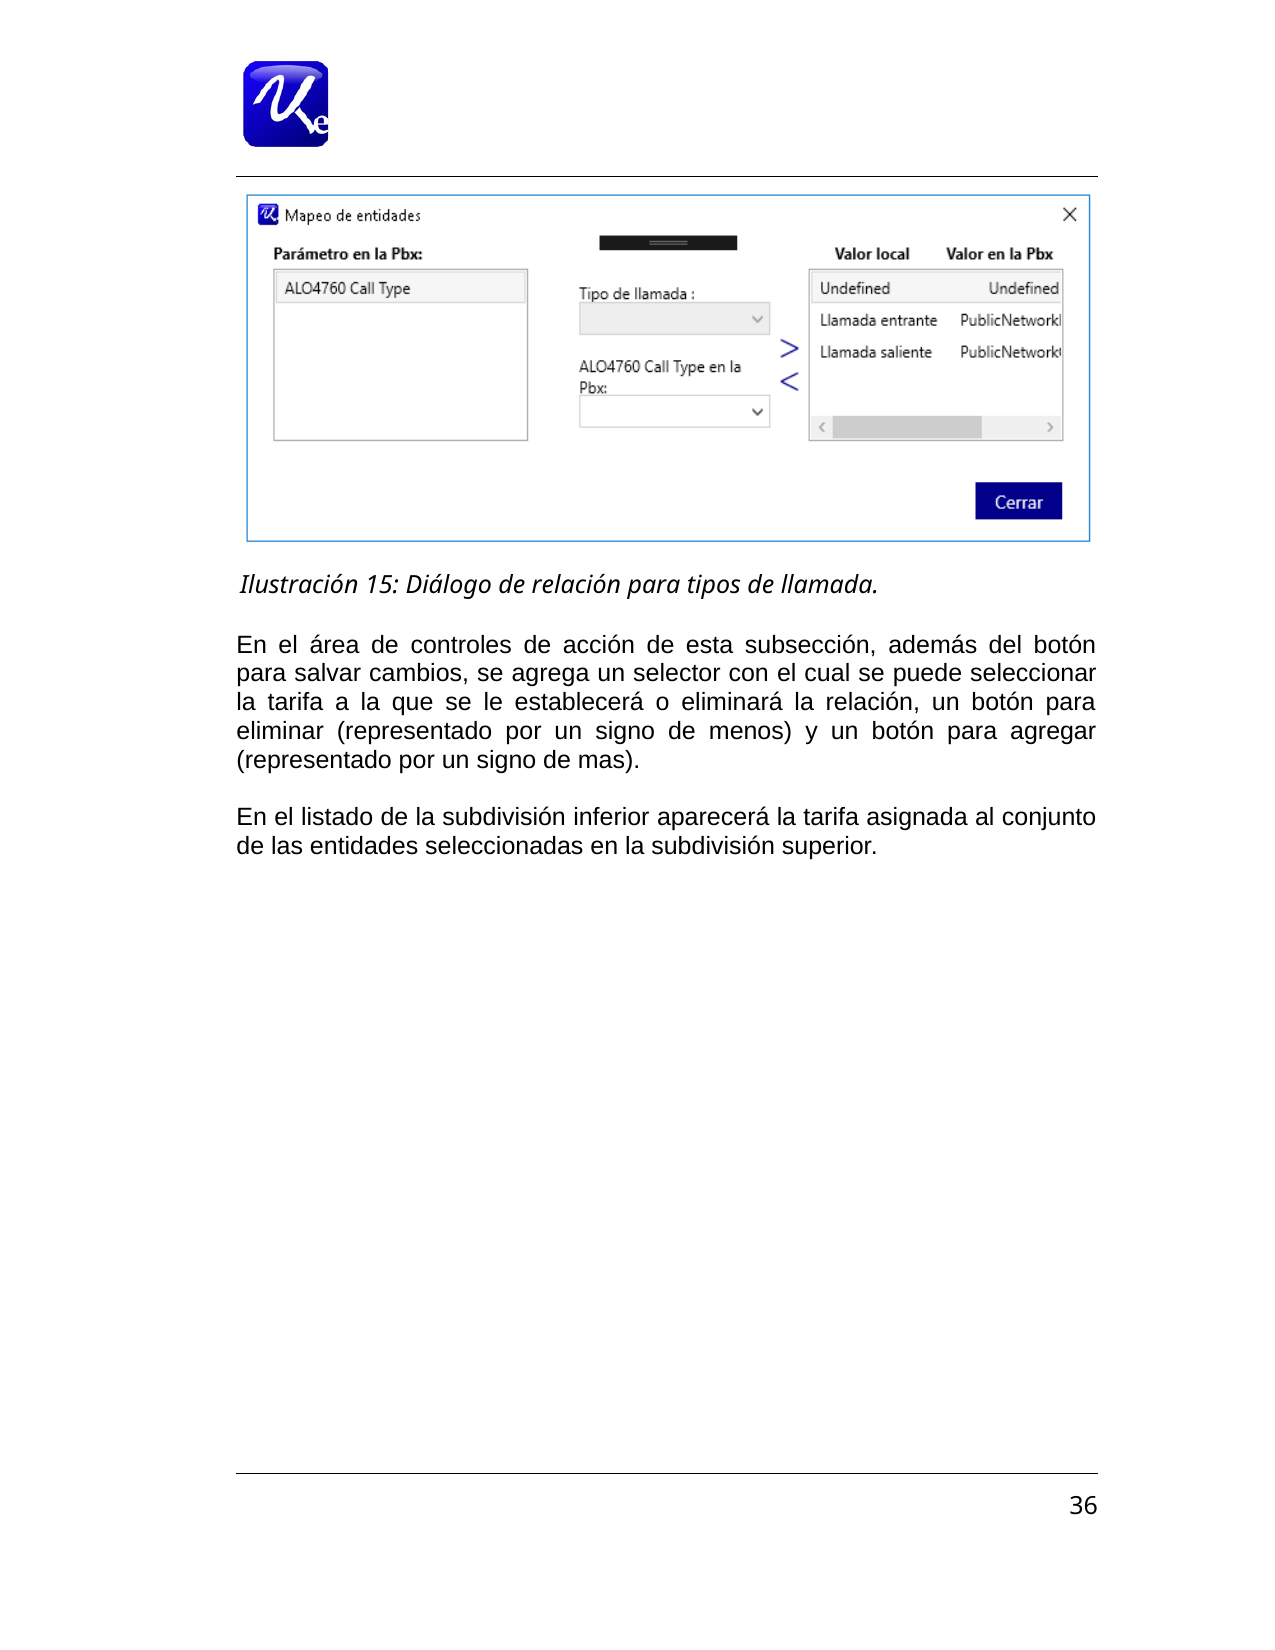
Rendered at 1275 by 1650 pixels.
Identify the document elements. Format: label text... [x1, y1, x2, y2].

text En el listado de la subdivisión inferior aparecerá la tarifa asignada al conjunto de las entidades seleccionadas en la subdivisión superior. [236, 802, 1098, 860]
picture [239, 188, 1098, 550]
text Ilustración 15: Diálogo de relación para tipos de llamada. [240, 550, 1098, 601]
picture [243, 61, 329, 147]
text En el área de controles de acción de esta subsección, además del botón para salvar cambios, se agrega un selector con el cual se puede seleccionar la tarifa a la que se le establecerá o eliminará la relación, un botón para eliminar (representado por un signo de menos) y un botón para agregar (representado por un signo de mas). [236, 630, 1098, 773]
